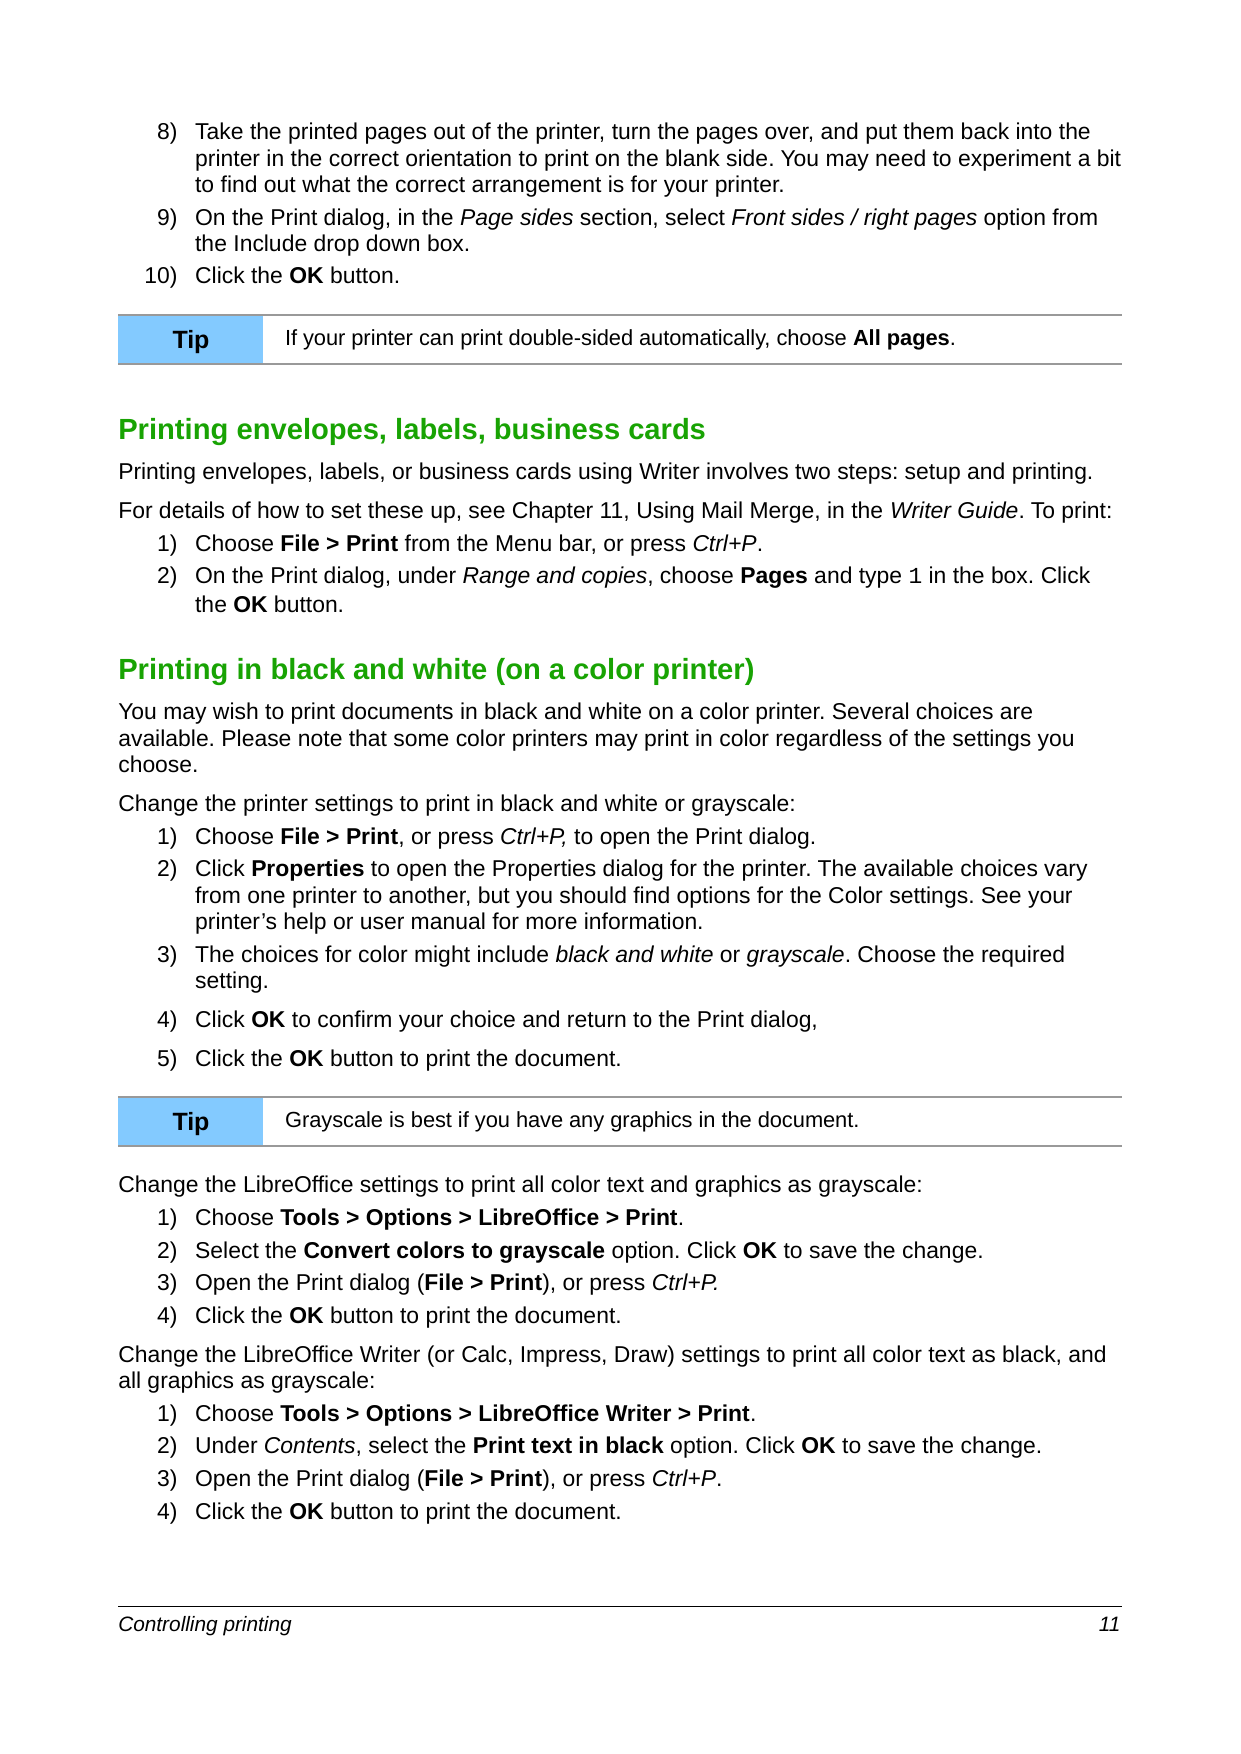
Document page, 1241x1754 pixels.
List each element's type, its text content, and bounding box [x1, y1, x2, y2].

list Under Contents, select the Print text in black option. Click OK to save the change. [177, 1432, 1122, 1459]
list Choose File > Print, or press Ctrl+P, to open the Print dialog. [177, 823, 1122, 849]
list Change the LibreOffice Writer (or Calc, Impress, Draw) settings to print all color text as black, and all graphics as grayscale: [118, 1341, 1122, 1393]
list Open the Print dialog (File > Print), or press Ctrl+P. [177, 1465, 1122, 1491]
list Take the printed pages out of the printer, turn the pages over, and put them back into the printer in the correct orientation to print on the blank side. You may need to experiment a bit to find out what the correct arrangement is for your printer. [177, 118, 1122, 197]
list Click the OK button to print the document. [177, 1045, 1122, 1071]
list On the Print dialog, in the Page sides section, select Front sides / right pages option from the Include drop down box. [177, 203, 1122, 256]
list For details of how to set these up, see Chapter 11, Using Mail Merge, in the Writer Guide. To print: [118, 497, 1122, 523]
table_header If your printer can print double-sided automatically, choose All pages. [263, 316, 1122, 363]
subtitle Printing in black and white (on a color printer) [118, 652, 1122, 686]
table_header Grayscale is best if you have any graphics in the document. [264, 1098, 1122, 1145]
list Select the Convert colors to grayscale option. Click OK to save the change. [177, 1237, 1122, 1263]
list On the Print dialog, under Range and copies, choose Pages and type 1 in the box. Click the OK button. [177, 562, 1122, 617]
list Open the Print dialog (File > Print), or press Ctrl+P. [177, 1269, 1122, 1296]
subtitle Printing envelopes, labels, business cards [118, 412, 1122, 446]
table_header Tip [118, 316, 263, 363]
table_header Tip [118, 1098, 263, 1145]
list Click OK to confirm your choice and return to the Print dialog, [177, 1006, 1122, 1032]
list Choose Tools > Options > LibreOffice Writer > Print. [177, 1400, 1122, 1426]
list Click Properties to open the Properties dialog for the printer. The available choices vary from one printer to another, but you should find options for the Color settings. See your printer’s help or user manual for more information. [177, 855, 1122, 934]
list Click the OK button to print the document. [177, 1302, 1122, 1328]
list Click the OK button. [177, 262, 1122, 289]
list The choices for color might include black and white or grayscale. Choose the required setting. [177, 941, 1122, 993]
text You may wish to print documents in black and white on a color printer. Several choices are available. Please note that some color printers may print in color regardless of the settings you choose. [118, 698, 1122, 777]
text Printing envelopes, labels, or business cards using Writer involves two steps: setup and printing. [118, 458, 1122, 484]
list Change the printer settings to print in black and white or grayscale: [118, 790, 1122, 816]
list Change the LibreOffice settings to print all color text and graphics as grayscale: [118, 1171, 1122, 1198]
list Choose File > Print from the Menu bar, or press Ctrl+P. [177, 529, 1122, 556]
list Choose Tools > Options > LibreOffice > Print. [177, 1204, 1122, 1230]
list Click the OK button to print the document. [177, 1498, 1122, 1524]
